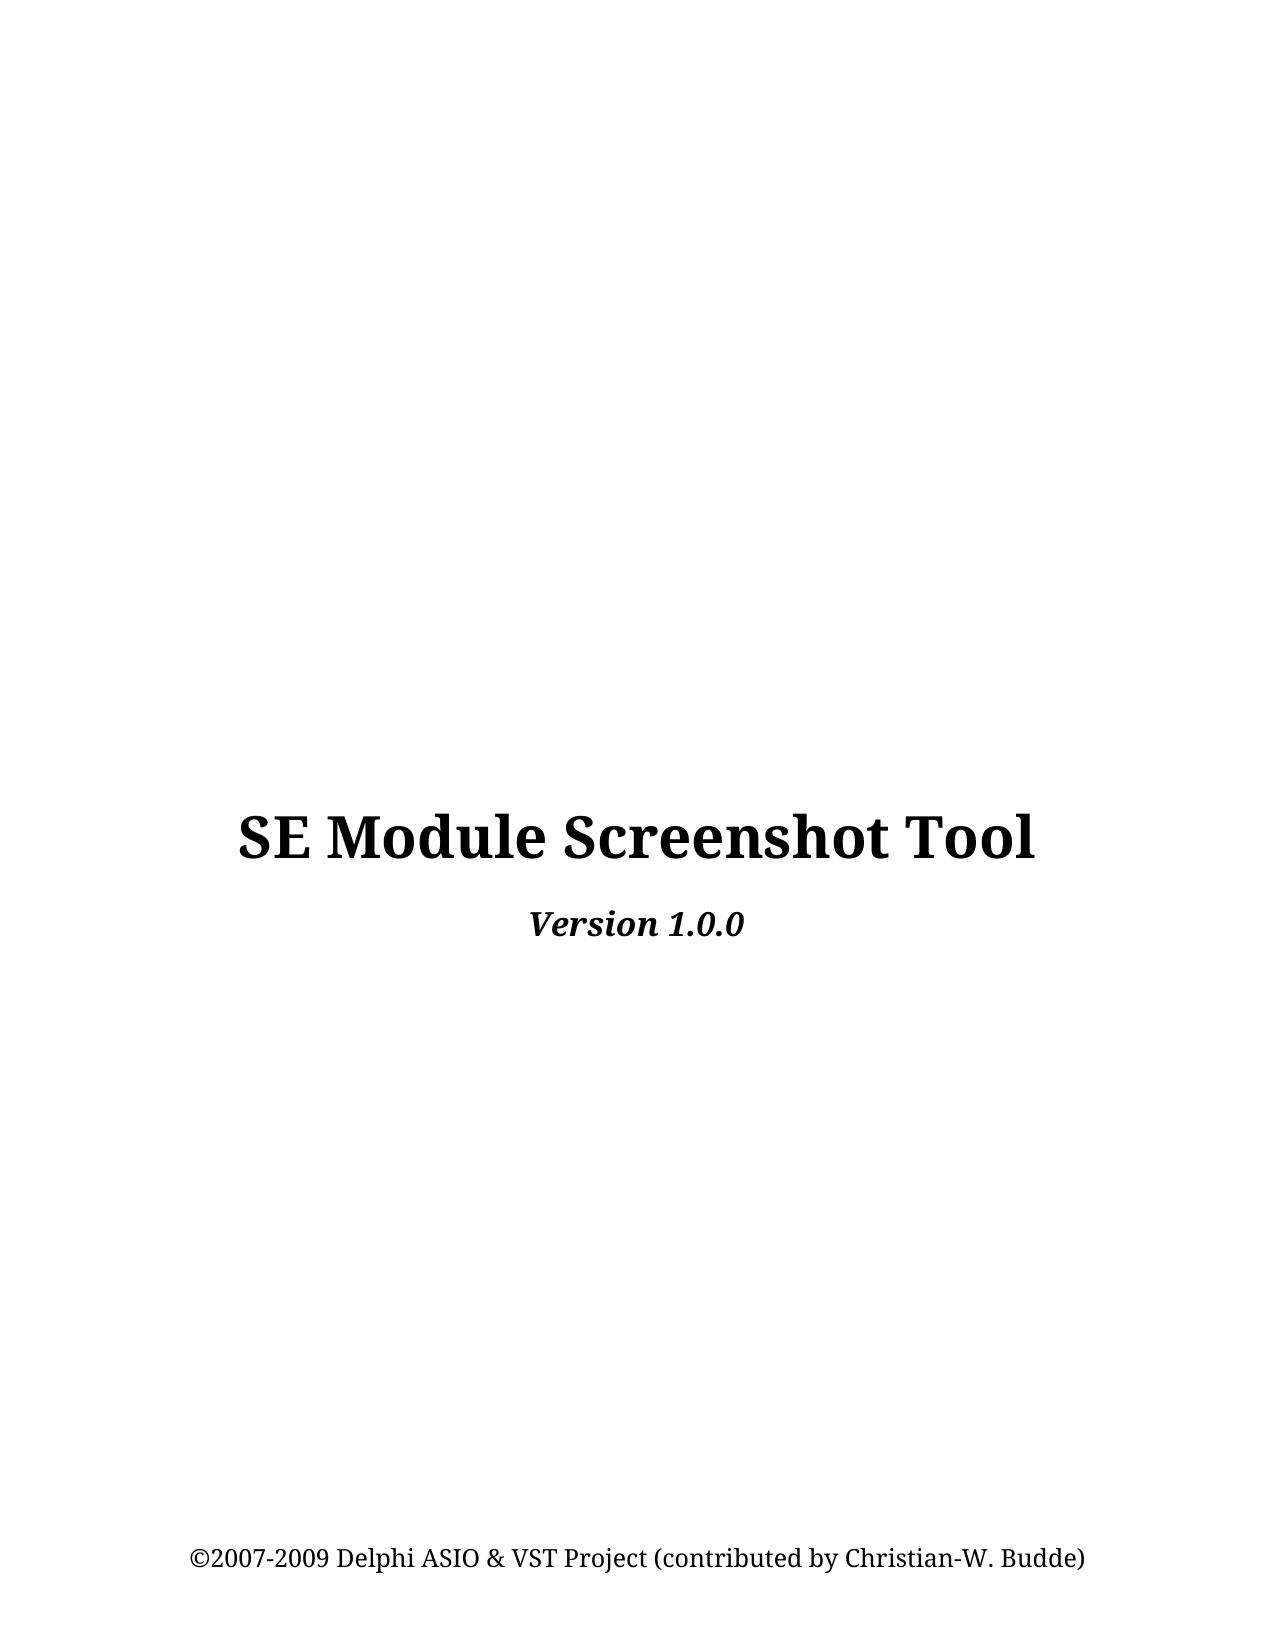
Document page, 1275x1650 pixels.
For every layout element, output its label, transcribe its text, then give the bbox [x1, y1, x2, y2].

subtitle Version 1.0.0 [148, 901, 1127, 946]
title SE Module Screenshot Tool [148, 797, 1127, 876]
